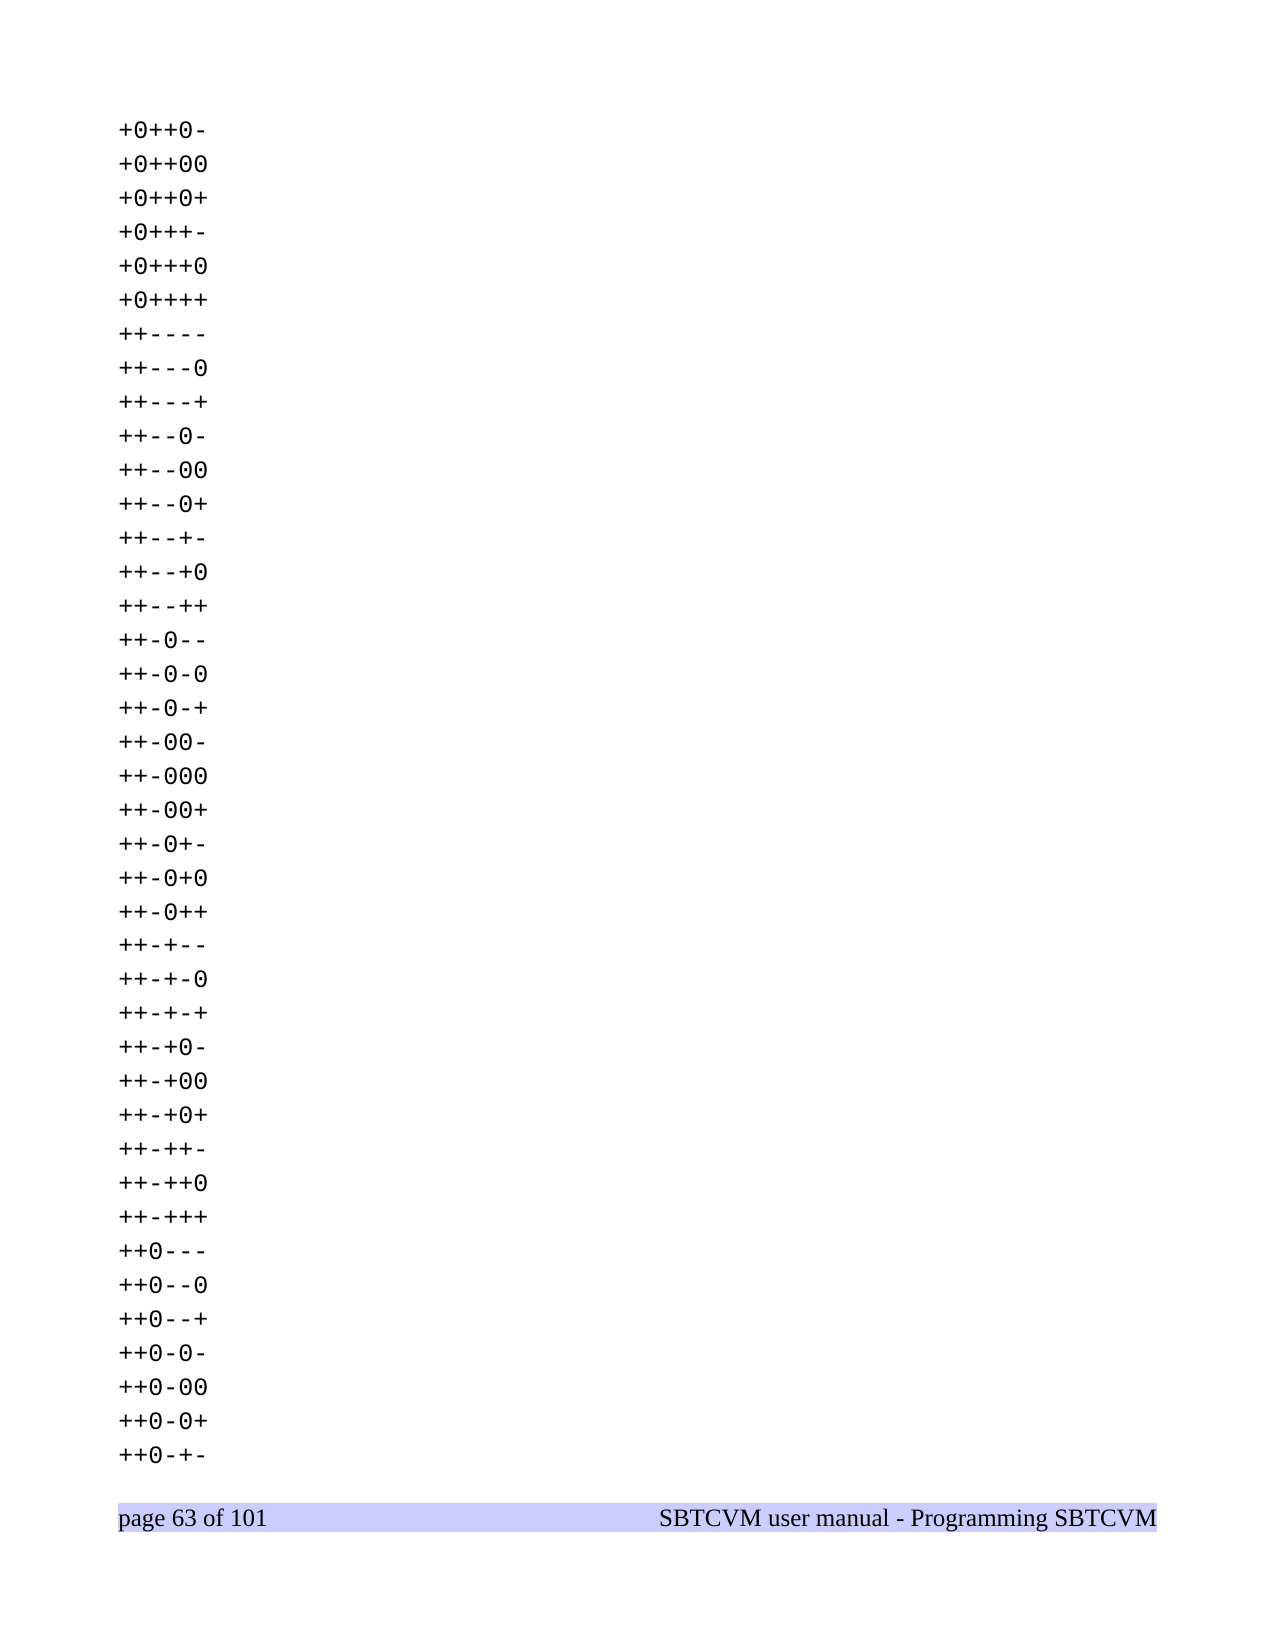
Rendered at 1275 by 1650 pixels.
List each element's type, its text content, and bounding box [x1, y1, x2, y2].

text +0++0- +0++00 +0++0+ +0+++- +0+++0 +0++++ ++---- ++---0 ++---+ ++--0- ++--00 ++--0+ ++--+- ++--+0 ++--++ ++-0-- ++-0-0 ++-0-+ ++-00- ++-000 ++-00+ ++-0+- ++-0+0 ++-0++ ++-+-- ++-+-0 ++-+-+ ++-+0- ++-+00 ++-+0+ ++-++- ++-++0 ++-+++ ++0--- ++0--0 ++0--+ ++0-0- ++0-00 ++0-0+ ++0-+- [118, 118, 1157, 1471]
